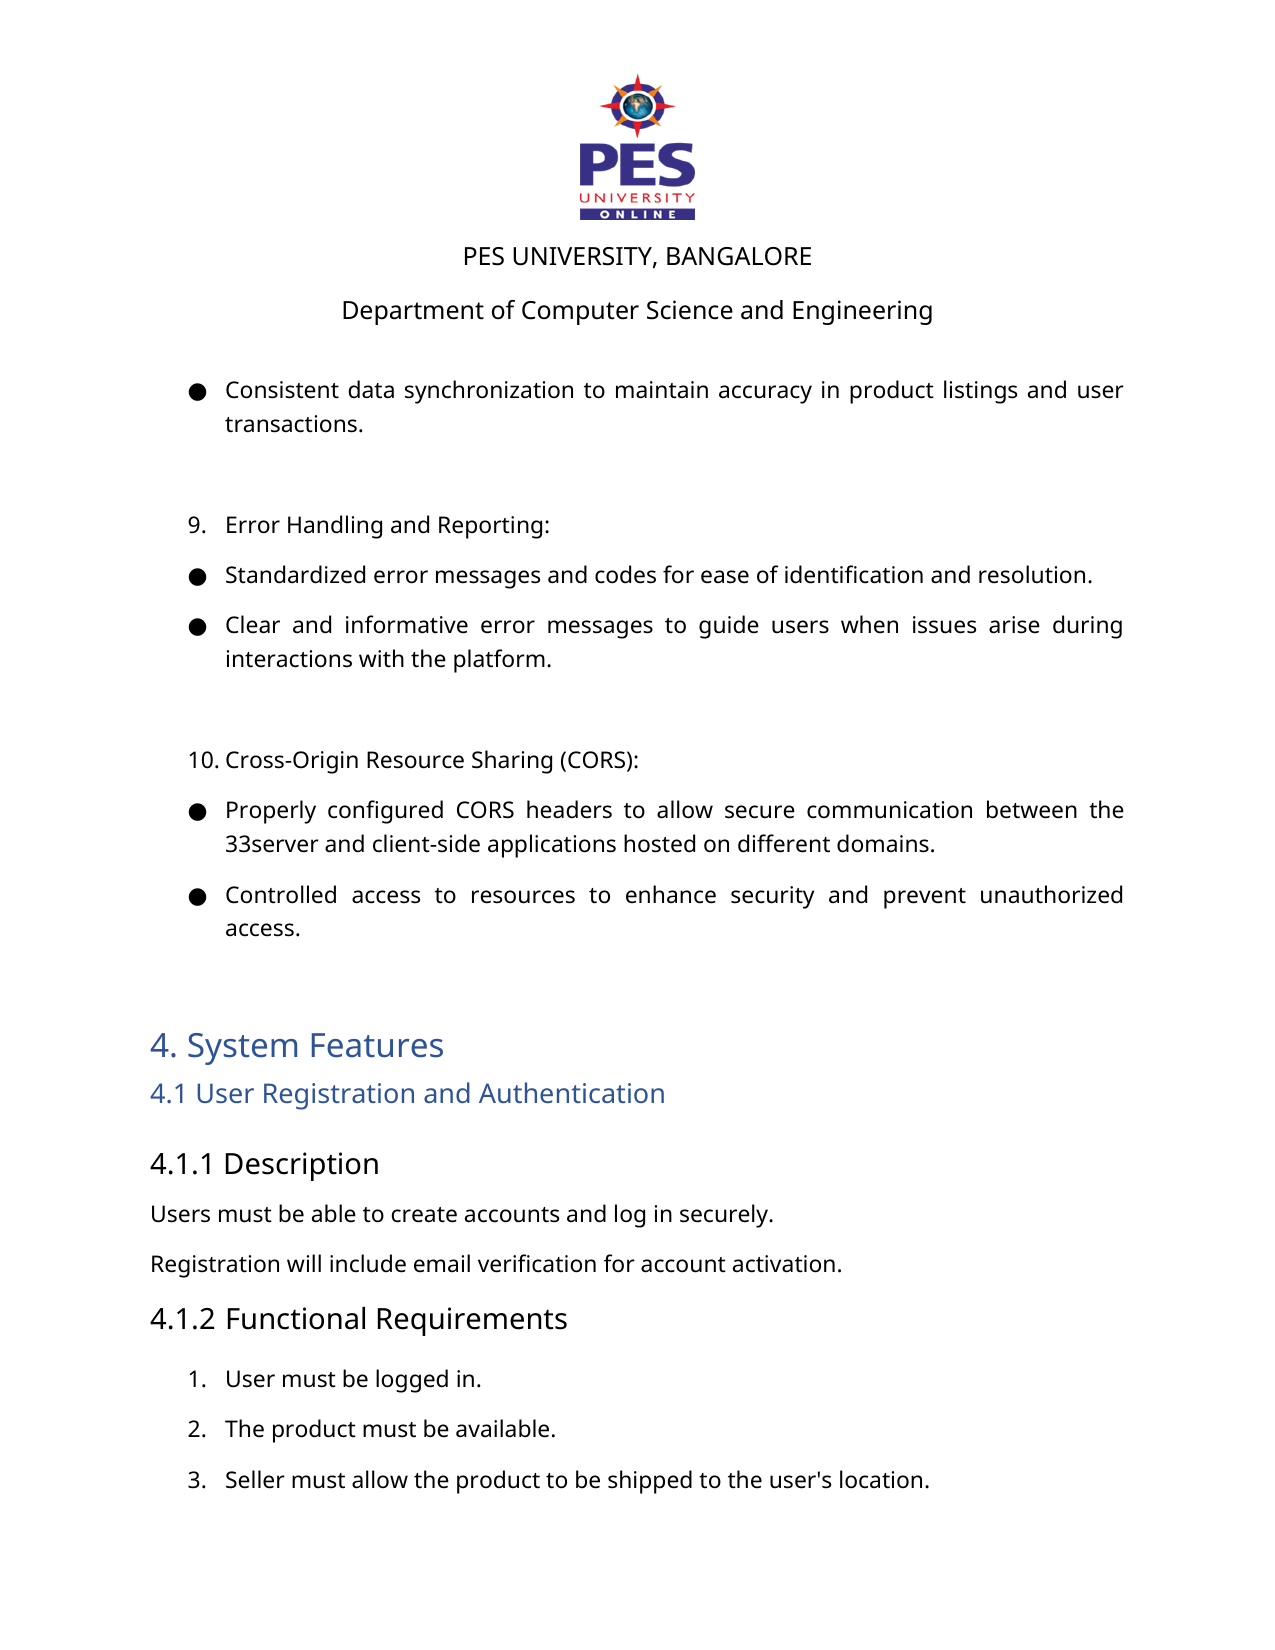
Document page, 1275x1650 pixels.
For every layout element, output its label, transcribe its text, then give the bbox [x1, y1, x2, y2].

subtitle Standardized error messages and codes for ease of identification and resolution. [187, 559, 1125, 590]
subtitle Registration will include email verification for account activation. [150, 1248, 1125, 1279]
subtitle 4.1.2 Functional Requirements [150, 1298, 1125, 1338]
subtitle Clear and informative error messages to guide users when issues arise during interactions with the platform. [187, 609, 1125, 674]
subtitle Users must be able to create accounts and log in securely. [150, 1197, 1125, 1229]
subtitle User must be logged in. [187, 1363, 1125, 1394]
subtitle 4. System Features [150, 1021, 1125, 1067]
subtitle The product must be available. [187, 1413, 1125, 1445]
subtitle Properly configured CORS headers to allow secure communication between the 33server and client-side applications hosted on different domains. [187, 794, 1125, 859]
picture [580, 73, 695, 220]
subtitle Consistent data synchronization to maintain accuracy in product listings and user transactions. [187, 374, 1125, 439]
subtitle Error Handling and Reporting: [187, 508, 1125, 540]
subtitle 4.1.1 Description [150, 1143, 1125, 1183]
subtitle Controlled access to resources to enhance security and prevent unauthorized access. [187, 878, 1125, 943]
subtitle 4.1 User Registration and Authentication [150, 1074, 1125, 1111]
subtitle Cross-Origin Resource Sharing (CORS): [187, 744, 1125, 775]
subtitle Seller must allow the product to be shipped to the user's location. [187, 1464, 1125, 1495]
